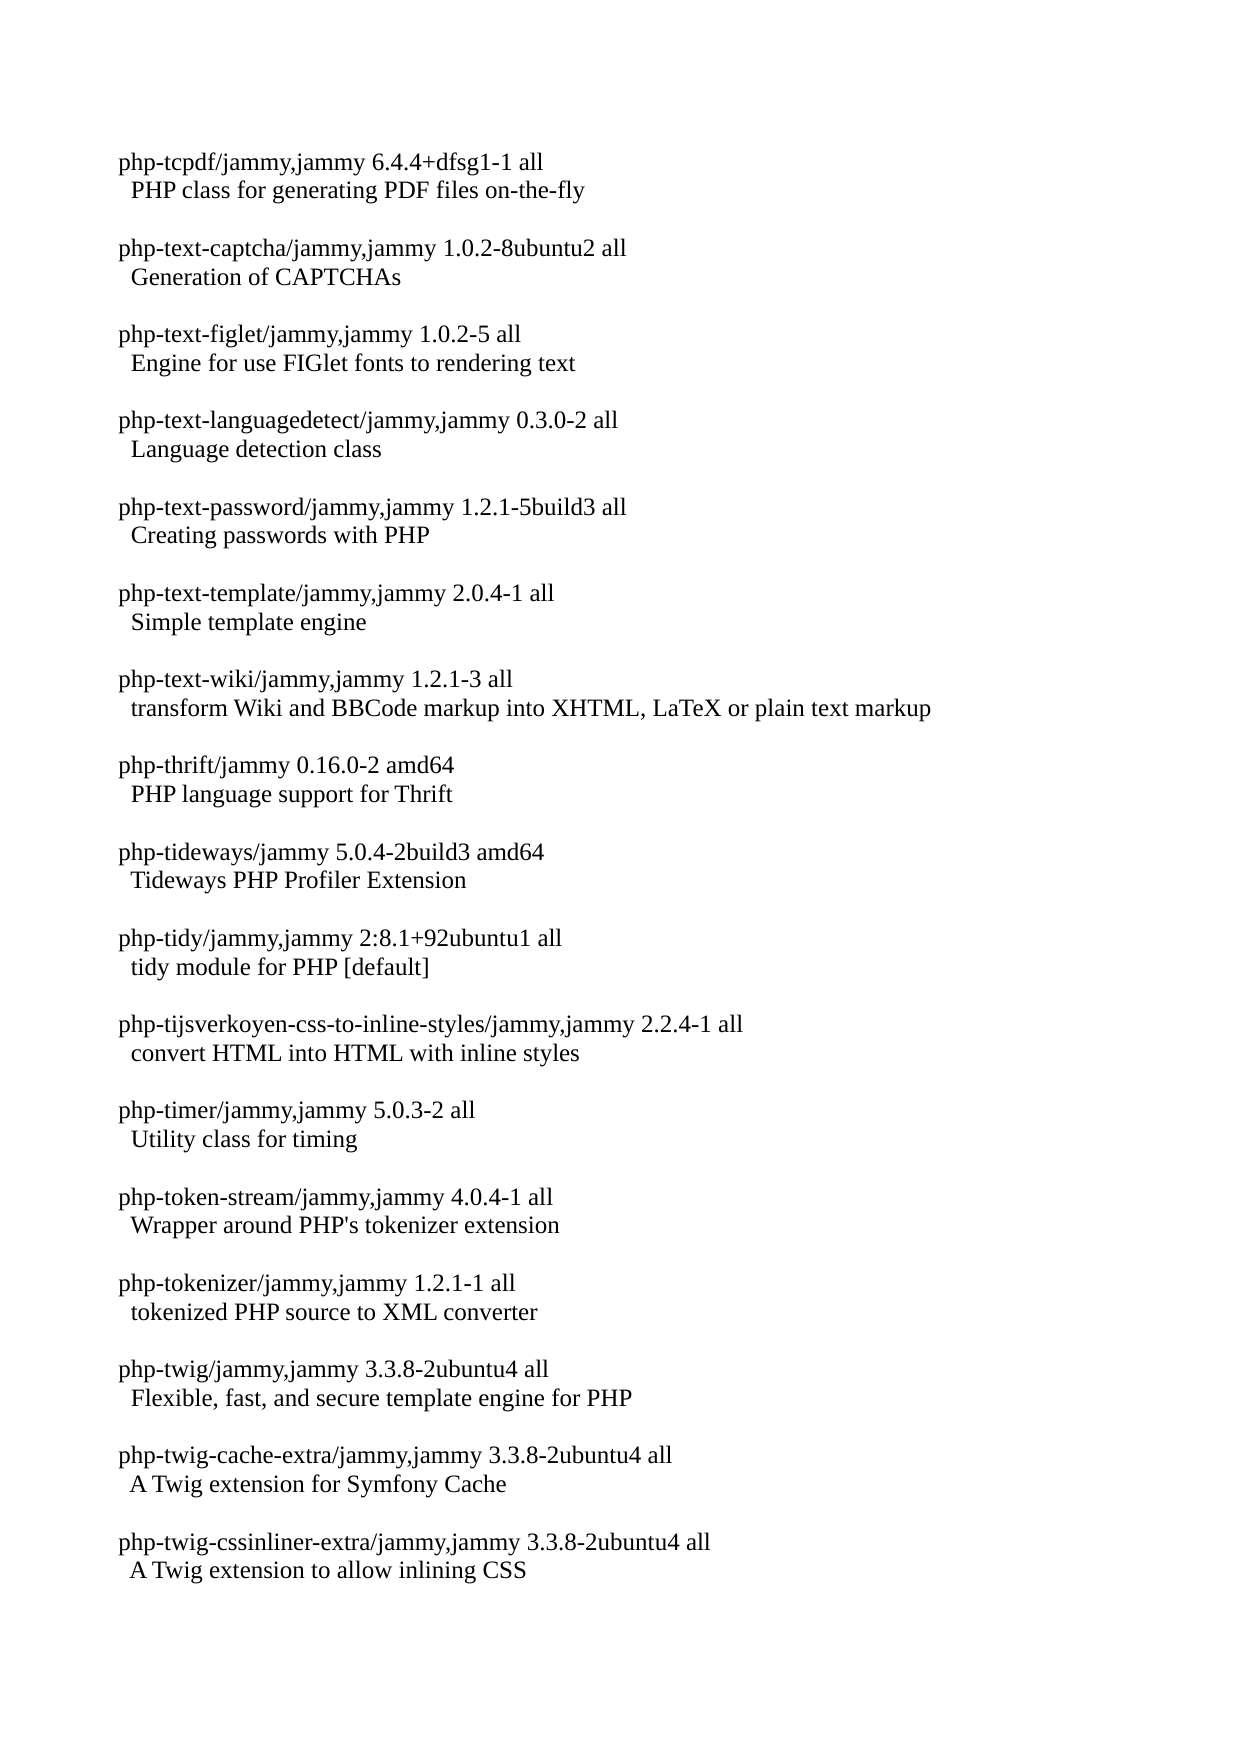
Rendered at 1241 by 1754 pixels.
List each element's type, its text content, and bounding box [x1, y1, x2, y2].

text php-tijsverkoyen-css-to-inline-styles/jammy,jammy 2.2.4-1 all [118, 1009, 1122, 1038]
text php-timer/jammy,jammy 5.0.3-2 all [118, 1096, 1122, 1124]
text php-text-password/jammy,jammy 1.2.1-5build3 all [118, 492, 1122, 521]
text Engine for use FIGlet fonts to rendering text [118, 348, 1122, 377]
text php-thrift/jammy 0.16.0-2 amd64 [118, 751, 1122, 779]
text Creating passwords with PHP [118, 521, 1122, 549]
text Simple template engine [118, 607, 1122, 636]
text php-tokenizer/jammy,jammy 1.2.1-1 all [118, 1268, 1122, 1297]
text A Twig extension for Symfony Cache [118, 1469, 1122, 1498]
text php-twig-cssinliner-extra/jammy,jammy 3.3.8-2ubuntu4 all [118, 1527, 1122, 1556]
text php-text-languagedetect/jammy,jammy 0.3.0-2 all [118, 406, 1122, 434]
text php-twig-cache-extra/jammy,jammy 3.3.8-2ubuntu4 all [118, 1441, 1122, 1469]
text tokenized PHP source to XML converter [118, 1297, 1122, 1326]
text Language detection class [118, 434, 1122, 463]
text php-text-captcha/jammy,jammy 1.0.2-8ubuntu2 all [118, 233, 1122, 262]
text php-text-wiki/jammy,jammy 1.2.1-3 all [118, 664, 1122, 693]
text Tideways PHP Profiler Extension [118, 866, 1122, 894]
text A Twig extension to allow inlining CSS [118, 1556, 1122, 1584]
text php-twig/jammy,jammy 3.3.8-2ubuntu4 all [118, 1354, 1122, 1383]
text convert HTML into HTML with inline styles [118, 1038, 1122, 1067]
text php-text-figlet/jammy,jammy 1.0.2-5 all [118, 319, 1122, 348]
text PHP language support for Thrift [118, 779, 1122, 808]
text php-text-template/jammy,jammy 2.0.4-1 all [118, 578, 1122, 607]
text php-tidy/jammy,jammy 2:8.1+92ubuntu1 all [118, 923, 1122, 952]
text php-tideways/jammy 5.0.4-2build3 amd64 [118, 837, 1122, 866]
text Generation of CAPTCHAs [118, 262, 1122, 291]
text php-token-stream/jammy,jammy 4.0.4-1 all [118, 1182, 1122, 1211]
text PHP class for generating PDF files on-the-fly [118, 176, 1122, 204]
text tidy module for PHP [default] [118, 952, 1122, 981]
text transform Wiki and BBCode markup into XHTML, LaTeX or plain text markup [118, 693, 1122, 722]
text php-tcpdf/jammy,jammy 6.4.4+dfsg1-1 all [118, 147, 1122, 176]
text Flexible, fast, and secure template engine for PHP [118, 1383, 1122, 1412]
text Wrapper around PHP's tokenizer extension [118, 1211, 1122, 1239]
text Utility class for timing [118, 1124, 1122, 1153]
